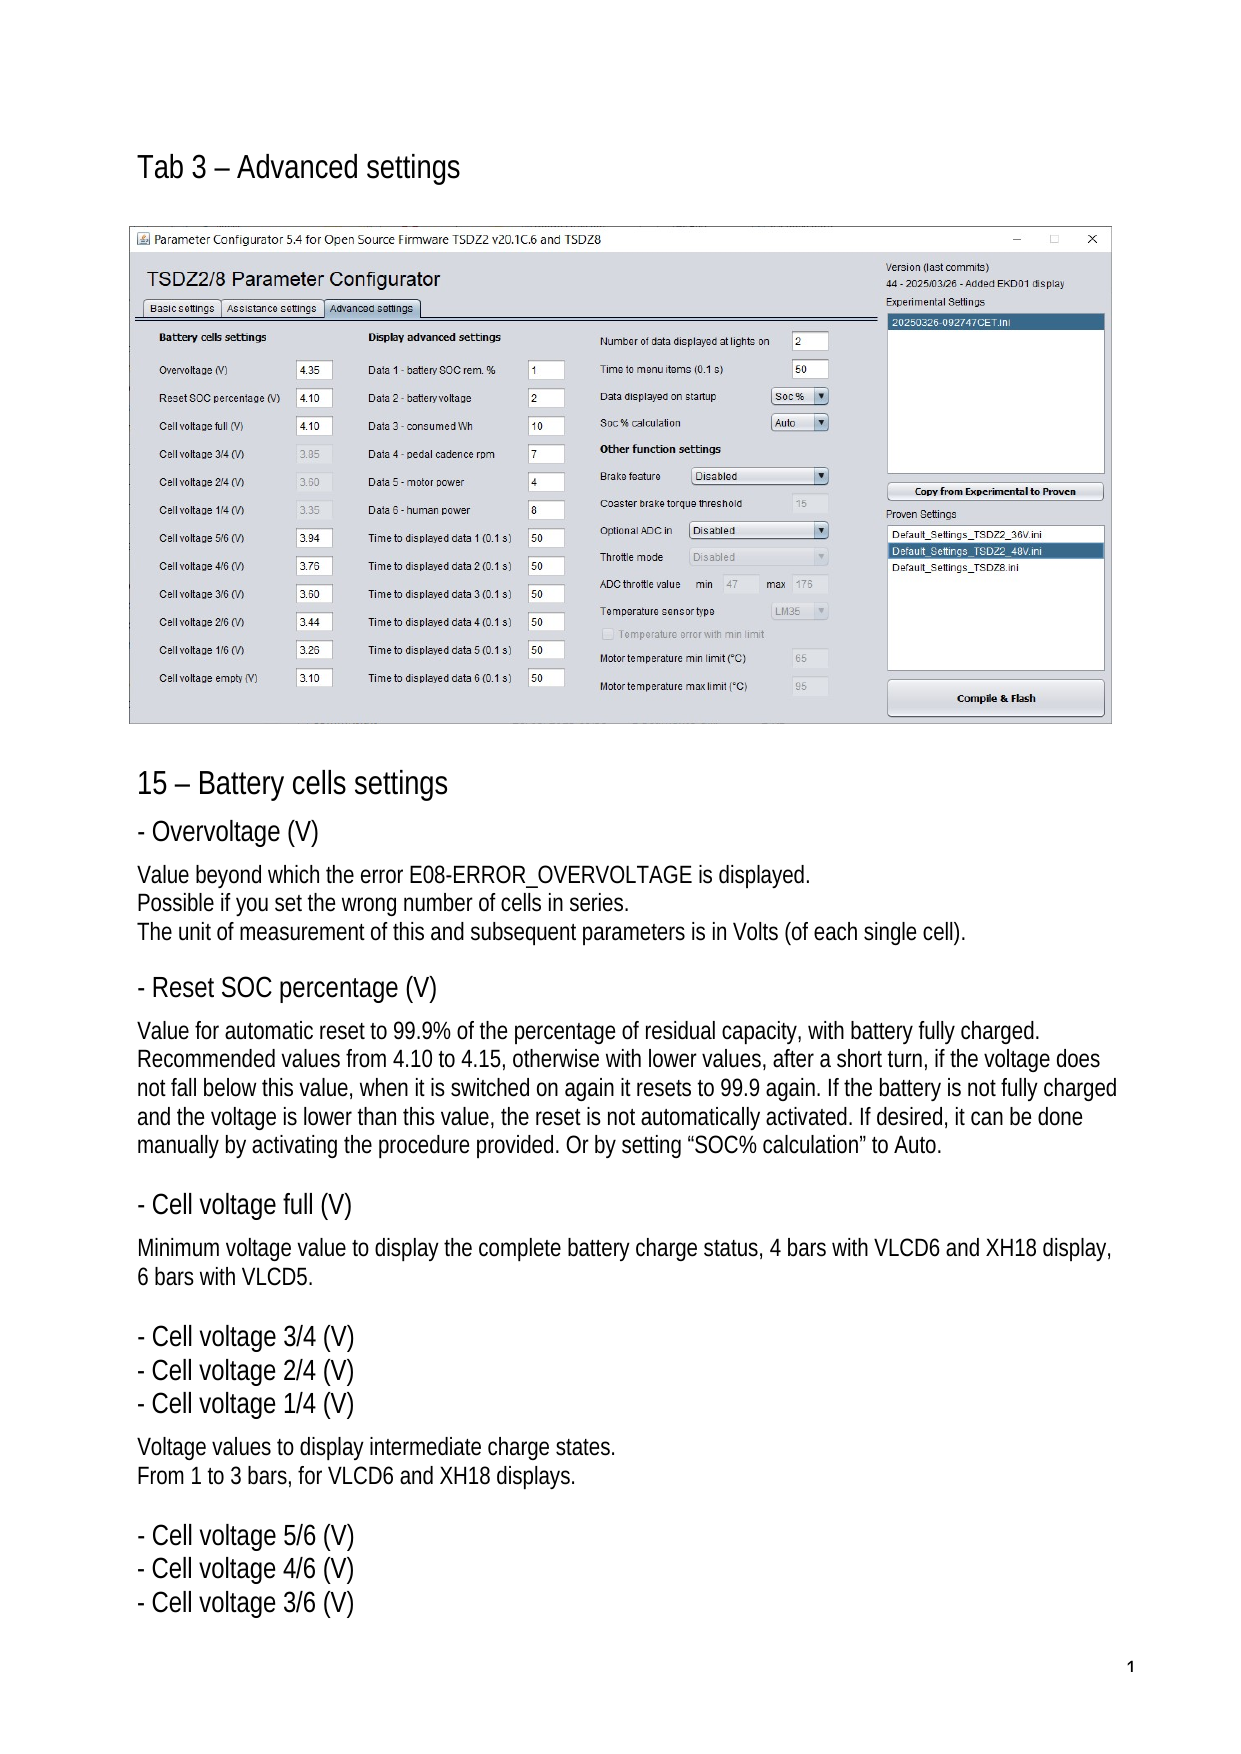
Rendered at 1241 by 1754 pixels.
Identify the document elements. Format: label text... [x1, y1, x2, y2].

text Voltage values to display intermediate charge states. [137, 1432, 1122, 1461]
text - Cell voltage full (V) [137, 1187, 1122, 1221]
text - Cell voltage 3/4 (V) [137, 1319, 1122, 1353]
text Possible if you set the wrong number of cells in series. [137, 888, 1122, 917]
text - Cell voltage 3/6 (V) [137, 1585, 1122, 1618]
text - Overvoltage (V) [137, 814, 1122, 847]
text Value beyond which the error E08-ERROR_OVERVOLTAGE is displayed. [137, 860, 1122, 888]
text The unit of measurement of this and subsequent parameters is in Volts (of each single cell). [137, 917, 1122, 946]
text From 1 to 3 bars, for VLCD6 and XH18 displays. [137, 1461, 1122, 1489]
picture [130, 227, 1111, 724]
text - Cell voltage 4/6 (V) [137, 1552, 1122, 1585]
text Value for automatic reset to 99.9% of the percentage of residual capacity, with battery fully charged. [137, 1016, 1122, 1044]
text 15 – Battery cells settings [137, 763, 1122, 801]
text Recommended values from 4.10 to 4.15, otherwise with lower values, after a short turn, if the voltage does not fall below this value, when it is switched on again it resets to 99.9 again. If the battery is not fully charged and the voltage is lower than this value, the reset is not automatically activated. If desired, it can be done manually by activating the procedure provided. Or by setting “SOC% calculation” to Auto. [137, 1044, 1122, 1159]
text - Cell voltage 2/4 (V) [137, 1353, 1122, 1386]
text - Cell voltage 1/4 (V) [137, 1386, 1122, 1420]
text - Cell voltage 5/6 (V) [137, 1518, 1122, 1552]
text - Reset SOC percentage (V) [137, 970, 1122, 1003]
text Minimum voltage value to display the complete battery charge status, 4 bars with VLCD6 and XH18 display, 6 bars with VLCD5. [137, 1233, 1122, 1291]
text Tab 3 – Advanced settings [137, 148, 1122, 186]
